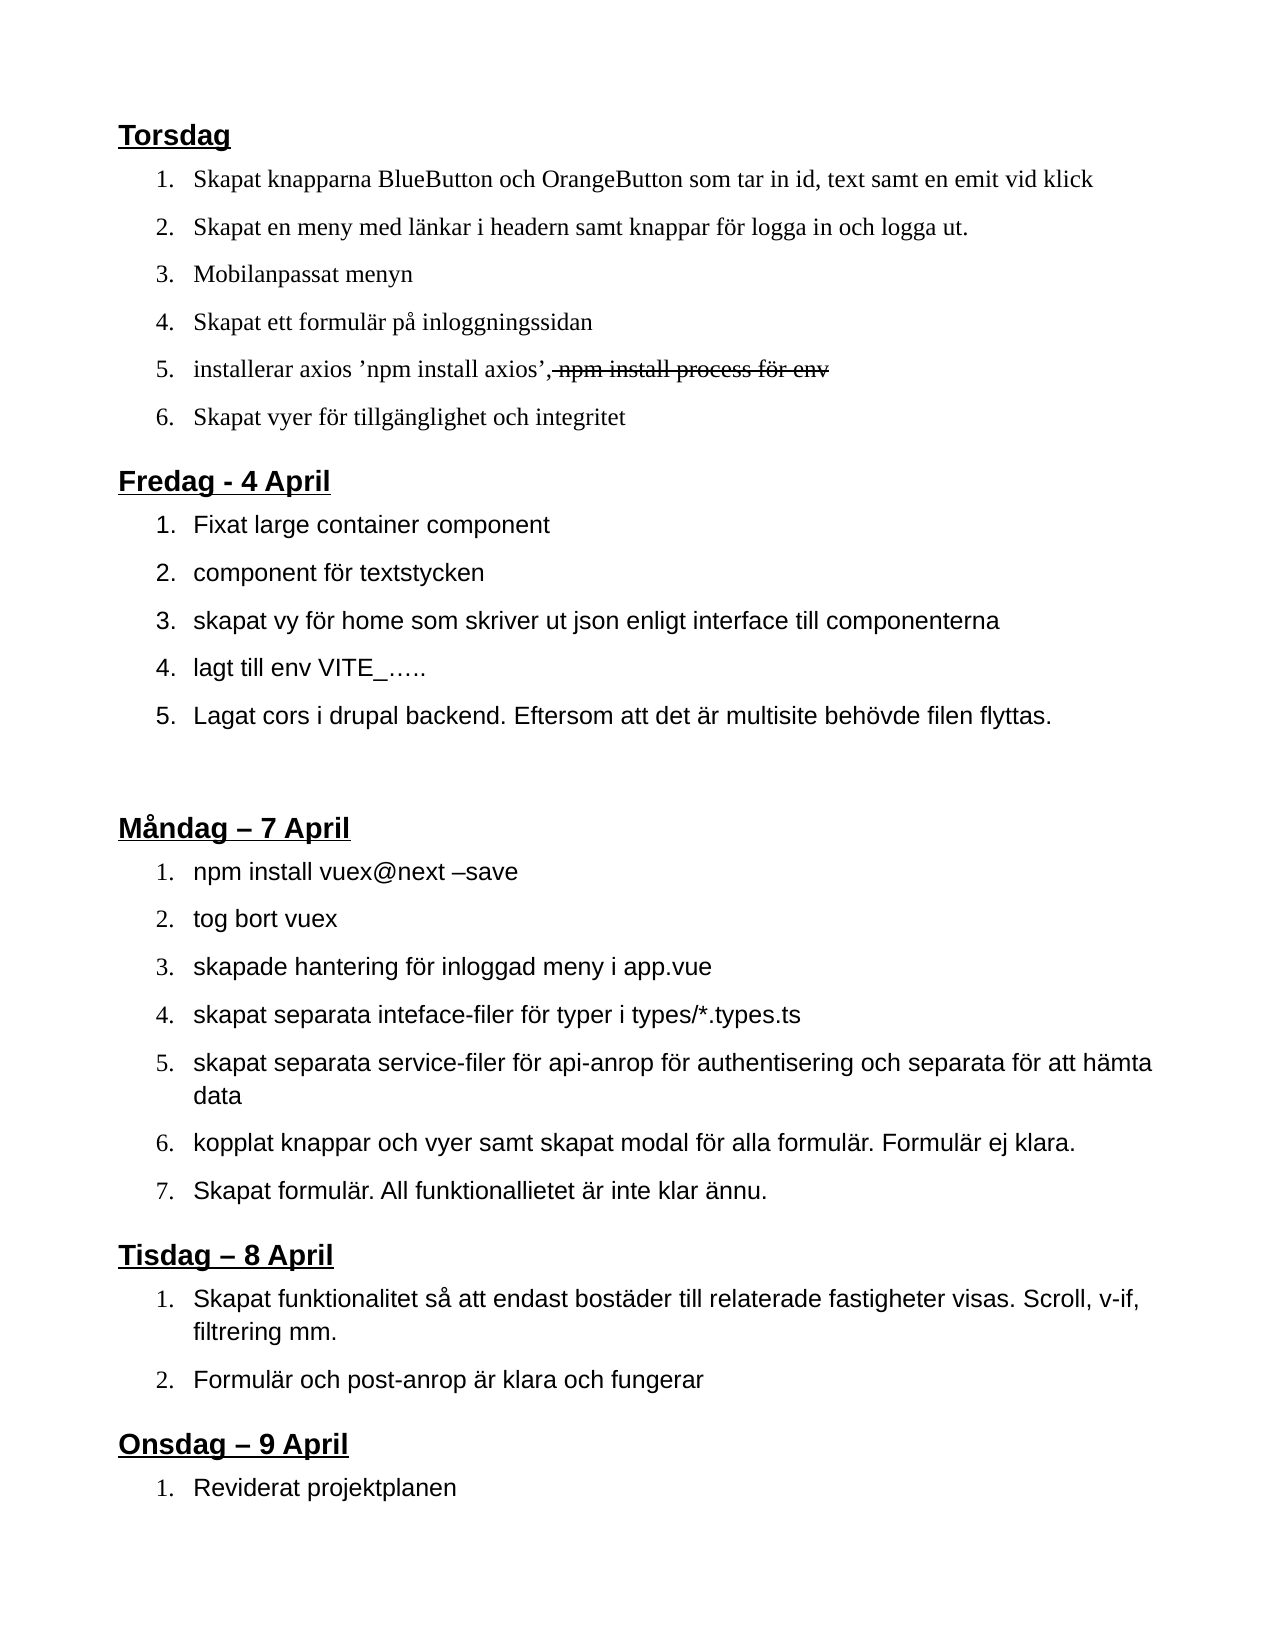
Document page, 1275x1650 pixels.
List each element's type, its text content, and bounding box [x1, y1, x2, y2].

list installerar axios ’npm install axios’, npm install process för env [156, 354, 1157, 383]
list skapat separata service-filer för api-anrop för authentisering och separata för att hämta data [156, 1047, 1157, 1109]
list Skapat formulär. All funktionallietet är inte klar ännu. [156, 1176, 1157, 1205]
list Formulär och post-anrop är klara och fungerar [156, 1365, 1157, 1394]
list skapat separata inteface-filer för typer i types/*.types.ts [156, 1000, 1157, 1029]
list skapade hantering för inloggad meny i app.vue [156, 952, 1157, 981]
list Skapat funktionalitet så att endast bostäder till relaterade fastigheter visas. Scroll, v-if, filtrering mm. [156, 1284, 1157, 1346]
subtitle Onsdag – 9 April [118, 1427, 1157, 1461]
list skapat vy för home som skriver ut json enligt interface till componenterna [156, 606, 1157, 634]
list Reviderat projektplanen [156, 1473, 1157, 1502]
list Skapat knapparna BlueButton och OrangeButton som tar in id, text samt en emit vid klick [156, 164, 1157, 193]
subtitle Torsdag [118, 118, 1157, 152]
list tog bort vuex [156, 904, 1157, 933]
subtitle Fredag - 4 April [118, 464, 1157, 498]
list Lagat cors i drupal backend. Eftersom att det är multisite behövde filen flyttas. [156, 701, 1157, 729]
list Skapat ett formulär på inloggningssidan [156, 307, 1157, 336]
list Mobilanpassat menyn [156, 259, 1157, 288]
list Skapat vyer för tillgänglighet och integritet [156, 402, 1157, 431]
list lagt till env VITE_….. [156, 653, 1157, 682]
list component för textstycken [156, 558, 1157, 587]
list Fixat large container component [156, 510, 1157, 539]
subtitle Tisdag – 8 April [118, 1238, 1157, 1272]
list npm install vuex@next –save [156, 857, 1157, 886]
subtitle Måndag – 7 April [118, 811, 1157, 844]
list kopplat knappar och vyer samt skapat modal för alla formulär. Formulär ej klara. [156, 1128, 1157, 1157]
list Skapat en meny med länkar i headern samt knappar för logga in och logga ut. [156, 212, 1157, 241]
